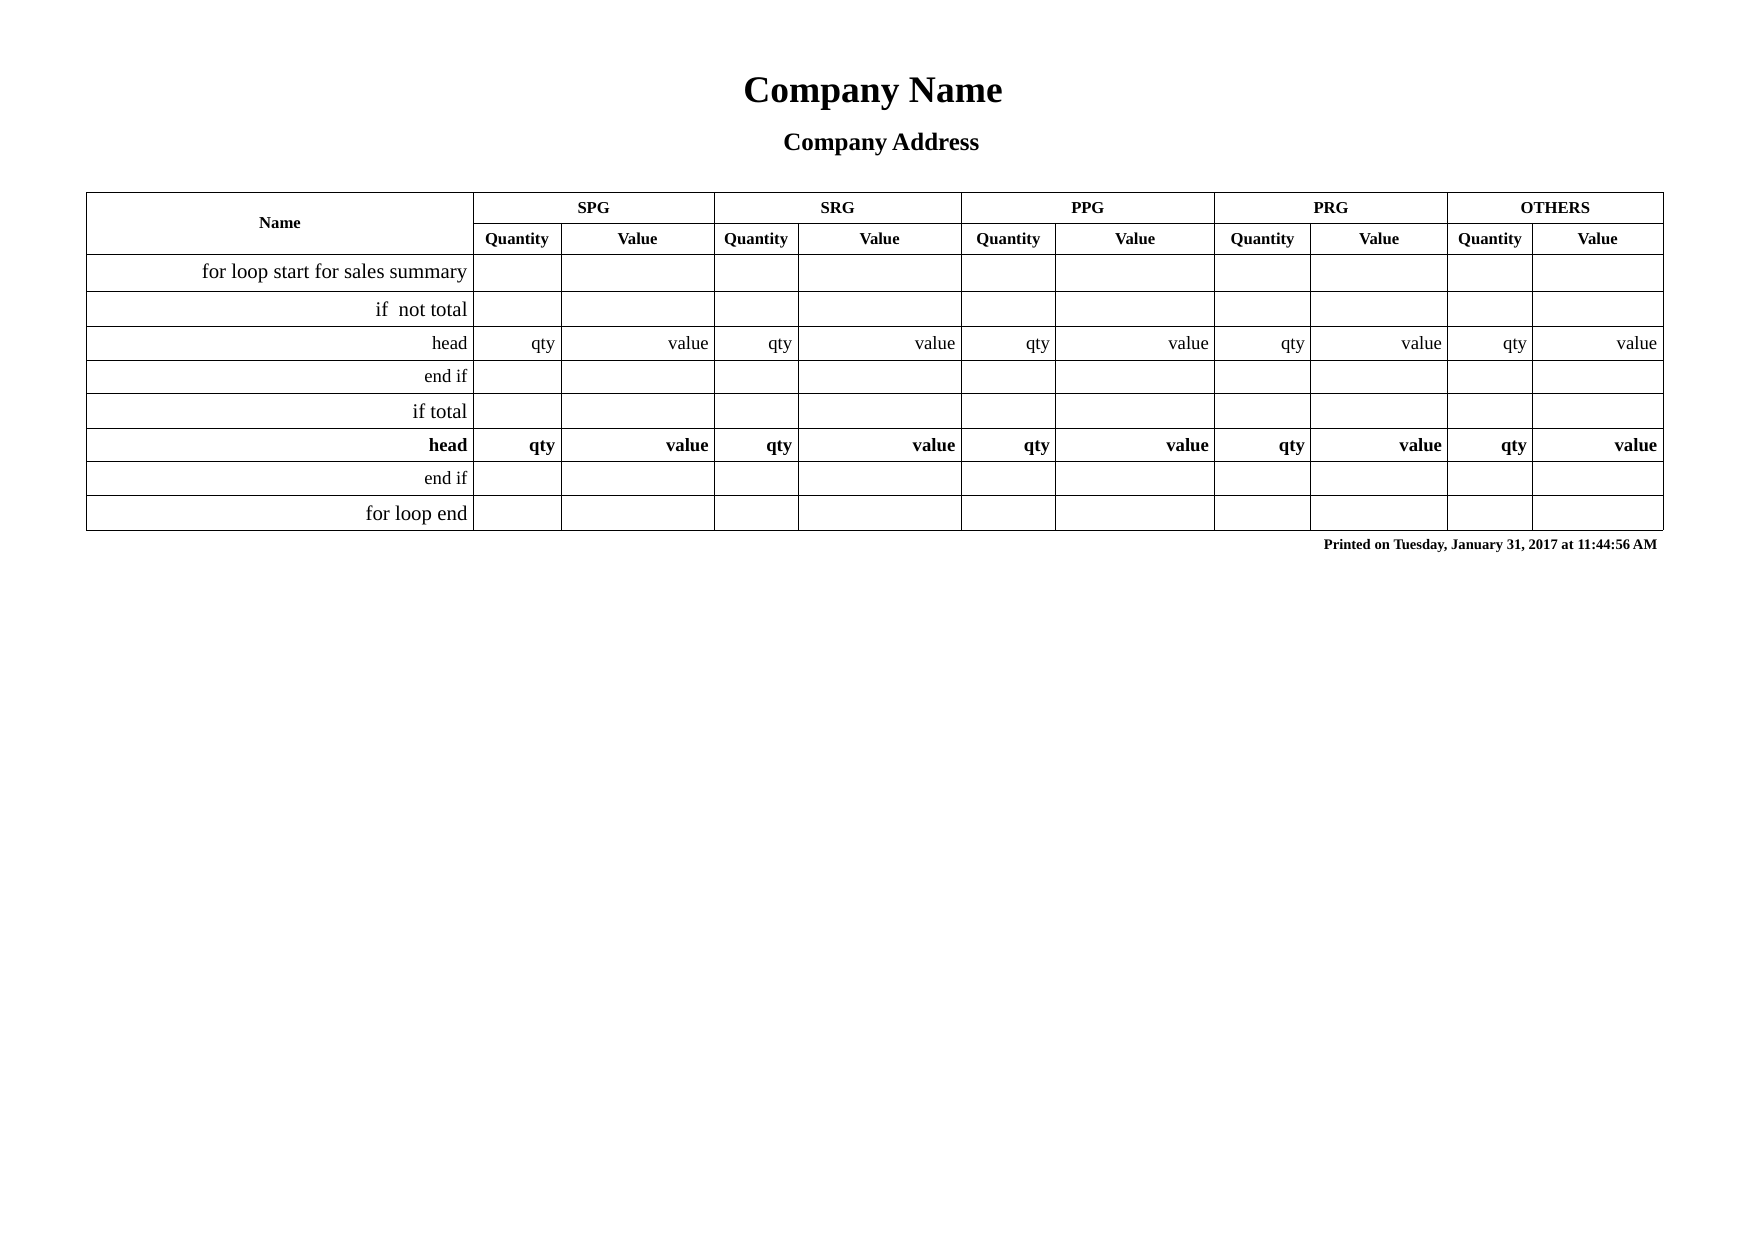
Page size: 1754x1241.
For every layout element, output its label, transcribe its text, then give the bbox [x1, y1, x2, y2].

table_cell [715, 394, 798, 428]
table_cell Printed on Tuesday, January 31, 2017 at 11:44:46 AM [86, 531, 1663, 558]
table_cell if not total [87, 292, 473, 326]
table_cell [1056, 496, 1214, 530]
table_cell Quantity [474, 224, 561, 253]
table_cell [474, 462, 561, 494]
table_cell [1215, 292, 1310, 326]
table_cell value [1056, 429, 1214, 461]
table_cell [962, 255, 1055, 291]
table_cell qty [715, 429, 798, 461]
table_cell [799, 394, 961, 428]
table_cell qty [1215, 429, 1310, 461]
table_cell [1448, 496, 1532, 530]
table_cell [799, 361, 961, 393]
table_cell value [562, 429, 714, 461]
table_cell [1215, 394, 1310, 428]
table_cell [562, 462, 714, 494]
table_cell [715, 255, 798, 291]
table_cell [1533, 496, 1663, 530]
table_cell [1056, 462, 1214, 494]
table_cell qty [962, 327, 1055, 359]
table_cell [1056, 255, 1214, 291]
table_cell [799, 462, 961, 494]
table_cell [1311, 394, 1447, 428]
table_cell value [799, 327, 961, 359]
table_cell Value [1056, 224, 1214, 253]
table_cell PPG [962, 193, 1214, 223]
table_cell value [562, 327, 714, 359]
table_cell qty [1448, 327, 1532, 359]
table_cell [1311, 361, 1447, 393]
table_cell [962, 394, 1055, 428]
table_cell [474, 496, 561, 530]
table_cell Quantity [1448, 224, 1532, 253]
table_cell head [87, 429, 473, 461]
table_cell qty [1448, 429, 1532, 461]
table_cell Value [562, 224, 714, 253]
table_cell [1311, 255, 1447, 291]
table_cell [1215, 255, 1310, 291]
table_cell for loop start for sales summary [87, 255, 473, 291]
table_cell [962, 292, 1055, 326]
table_cell head [87, 327, 473, 359]
table_cell [715, 361, 798, 393]
table_cell SRG [715, 193, 961, 223]
table_cell [715, 462, 798, 494]
table_cell for loop end [87, 496, 473, 530]
table_cell Value [1311, 224, 1447, 253]
table_cell value [1311, 327, 1447, 359]
table_cell [1311, 462, 1447, 494]
table_cell [799, 255, 961, 291]
table_cell value [1533, 429, 1663, 461]
table_cell [799, 496, 961, 530]
table_cell [1448, 462, 1532, 494]
table_cell [474, 361, 561, 393]
table_cell [562, 361, 714, 393]
table_cell [962, 361, 1055, 393]
table_cell [1533, 462, 1663, 494]
table_cell [1448, 255, 1532, 291]
table_cell Name [87, 193, 473, 253]
table_cell [962, 496, 1055, 530]
table_cell [1215, 496, 1310, 530]
table_cell [1533, 394, 1663, 428]
table_cell [1533, 255, 1663, 291]
table_cell end if [87, 462, 473, 494]
table_cell [474, 255, 561, 291]
table_cell [1056, 394, 1214, 428]
table_cell Quantity [715, 224, 798, 253]
table_cell qty [715, 327, 798, 359]
table_cell [562, 292, 714, 326]
table_cell PRG [1215, 193, 1447, 223]
table_cell if total [87, 394, 473, 428]
table_cell qty [962, 429, 1055, 461]
table_cell Value [799, 224, 961, 253]
table_cell [562, 496, 714, 530]
table_cell qty [1215, 327, 1310, 359]
table_cell [715, 496, 798, 530]
table_cell Quantity [962, 224, 1055, 253]
table_cell [1215, 462, 1310, 494]
table_cell [562, 394, 714, 428]
table_cell [474, 394, 561, 428]
table_cell [1311, 496, 1447, 530]
table_cell Quantity [1215, 224, 1310, 253]
table_cell value [799, 429, 961, 461]
table_cell [1056, 292, 1214, 326]
table_cell [562, 255, 714, 291]
table_cell value [1533, 327, 1663, 359]
table_cell OTHERS [1448, 193, 1663, 223]
table_cell qty [474, 327, 561, 359]
table_cell [1533, 292, 1663, 326]
table_cell value [1311, 429, 1447, 461]
table_cell [1056, 361, 1214, 393]
table_cell value [1056, 327, 1214, 359]
table_cell [474, 292, 561, 326]
table_cell [1311, 292, 1447, 326]
table_cell [799, 292, 961, 326]
table_cell [1448, 292, 1532, 326]
table_cell Value [1533, 224, 1663, 253]
table_cell qty [474, 429, 561, 461]
table_cell SPG [474, 193, 714, 223]
table_cell [715, 292, 798, 326]
table_cell [1533, 361, 1663, 393]
table_cell [1448, 394, 1532, 428]
table_cell [962, 462, 1055, 494]
table_cell end if [87, 361, 473, 393]
table_cell [1448, 361, 1532, 393]
table_cell [1215, 361, 1310, 393]
